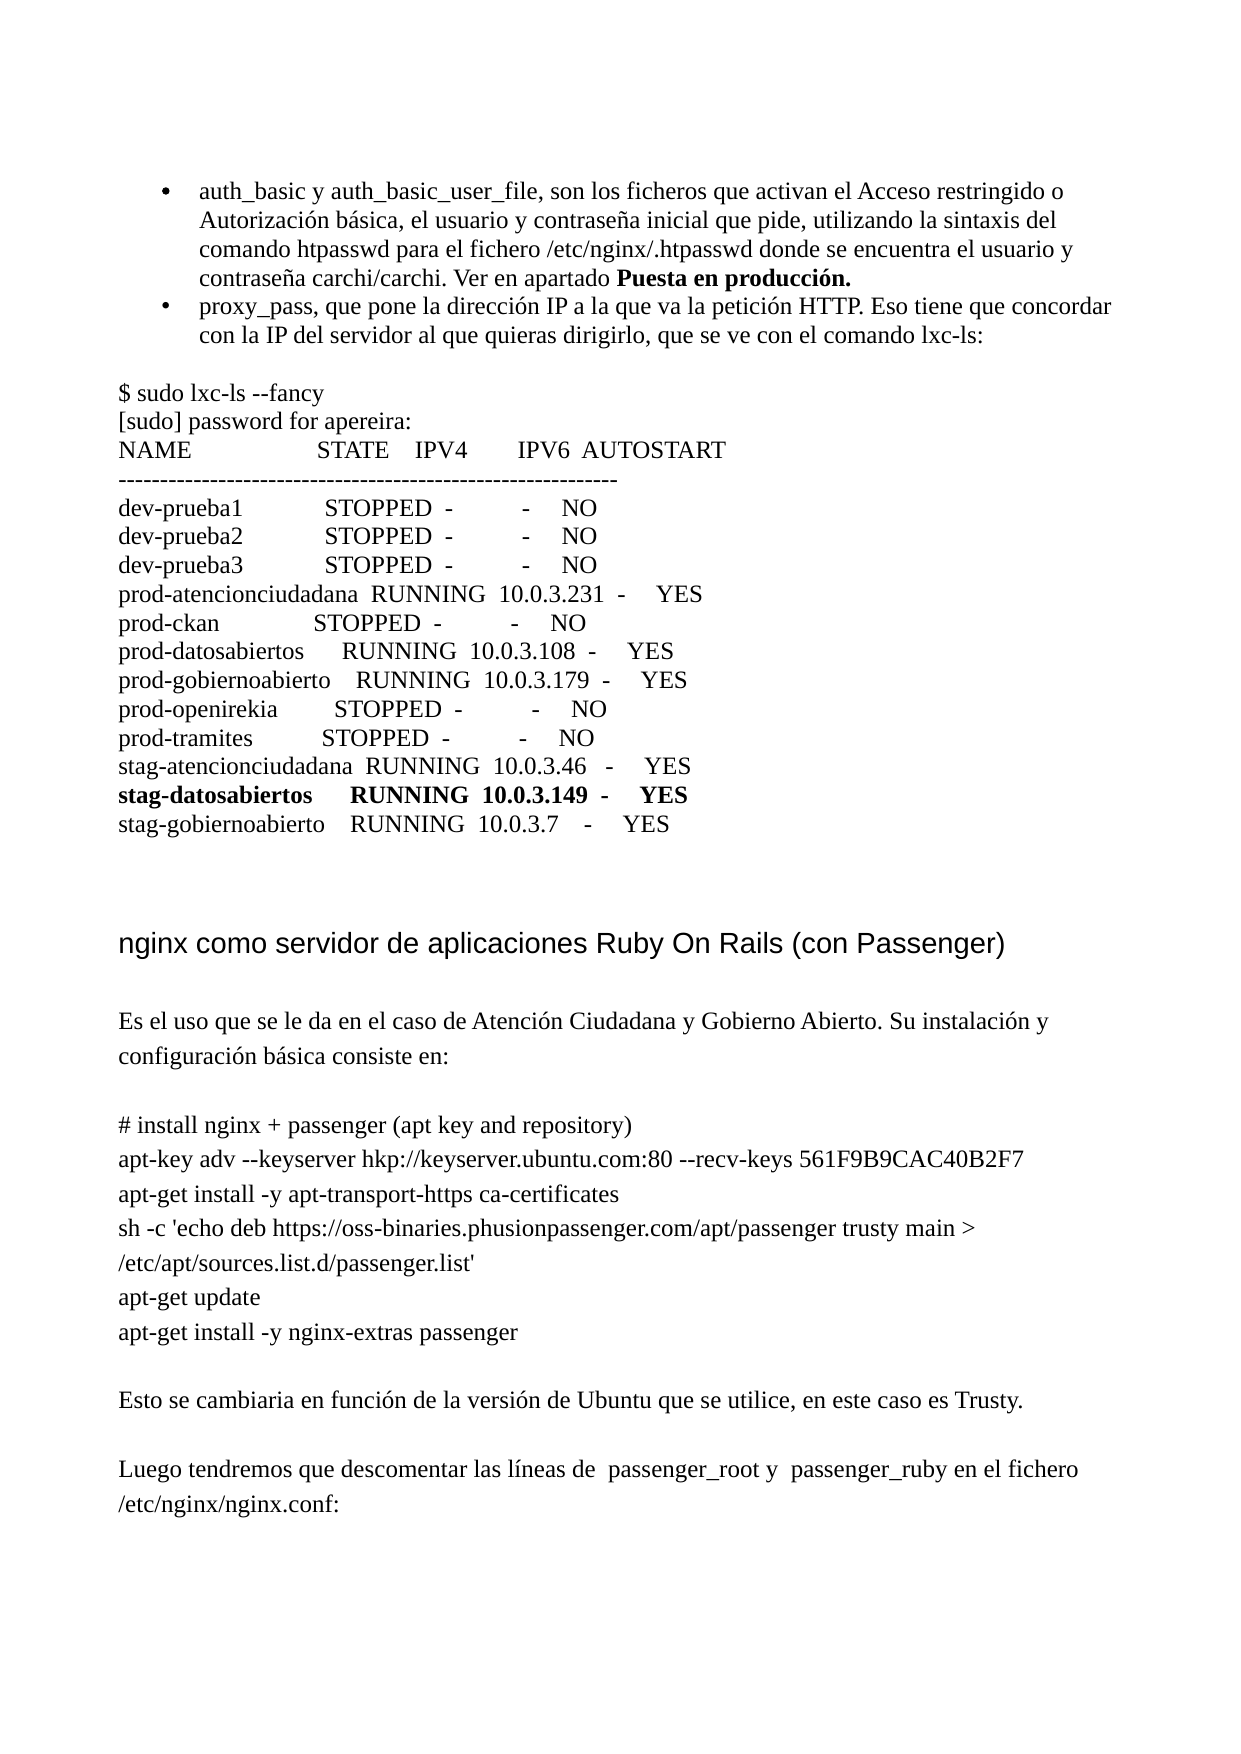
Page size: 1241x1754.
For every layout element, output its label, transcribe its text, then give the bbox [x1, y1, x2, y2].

text NAME STATE IPV4 IPV6 AUTOSTART [118, 435, 1122, 464]
text prod-atencionciudadana RUNNING 10.0.3.231 - YES [118, 579, 1122, 608]
text Es el uso que se le da en el caso de Atención Ciudadana y Gobierno Abierto. Su instalación y configuración básica consiste en: [118, 1006, 1122, 1069]
text $ sudo lxc-ls --fancy [118, 378, 1122, 406]
text prod-ckan STOPPED - - NO [118, 608, 1122, 636]
text Luego tendremos que descomentar las líneas de passenger_root y passenger_ruby en el fichero /etc/nginx/nginx.conf: [118, 1454, 1122, 1518]
text Esto se cambiaria en función de la versión de Ubuntu que se utilice, en este caso es Trusty. [118, 1386, 1122, 1414]
subtitle nginx como servidor de aplicaciones Ruby On Rails (con Passenger) [118, 926, 1122, 959]
text stag-atencionciudadana RUNNING 10.0.3.46 - YES [118, 751, 1122, 780]
text [sudo] password for apereira: [118, 406, 1122, 435]
text # install nginx + passenger (apt key and repository) [118, 1110, 1122, 1138]
text dev-prueba1 STOPPED - - NO [118, 493, 1122, 521]
text prod-tramites STOPPED - - NO [118, 723, 1122, 751]
text apt-get install -y nginx-extras passenger [118, 1317, 1122, 1345]
list proxy_pass, que pone la dirección IP a la que va la petición HTTP. Eso tiene que concordar con la IP del servidor al que quieras dirigirlo, que se ve con el comando lxc-ls: [161, 291, 1122, 349]
text apt-get install -y apt-transport-https ca-certificates [118, 1179, 1122, 1207]
text dev-prueba3 STOPPED - - NO [118, 550, 1122, 579]
text prod-gobiernoabierto RUNNING 10.0.3.179 - YES [118, 665, 1122, 694]
text dev-prueba2 STOPPED - - NO [118, 521, 1122, 550]
text prod-openirekia STOPPED - - NO [118, 694, 1122, 723]
text prod-datosabiertos RUNNING 10.0.3.108 - YES [118, 636, 1122, 665]
text stag-gobiernoabierto RUNNING 10.0.3.7 - YES [118, 809, 1122, 838]
text apt-key adv --keyserver hkp://keyserver.ubuntu.com:80 --recv-keys 561F9B9CAC40B2F7 [118, 1144, 1122, 1173]
list auth_basic y auth_basic_user_file, son los ficheros que activan el Acceso restringido o Autorización básica, el usuario y contraseña inicial que pide, utilizando la sintaxis del comando htpasswd para el fichero /etc/nginx/.htpasswd donde se encuentra el usuario y contraseña carchi/carchi. Ver en apartado Puesta en producción. [161, 176, 1122, 291]
text stag-datosabiertos RUNNING 10.0.3.149 - YES [118, 780, 1122, 809]
text ------------------------------------------------------------ [118, 464, 1122, 493]
text sh -c 'echo deb https://oss-binaries.phusionpassenger.com/apt/passenger trusty main > /etc/apt/sources.list.d/passenger.list' [118, 1213, 1122, 1276]
text apt-get update [118, 1282, 1122, 1311]
